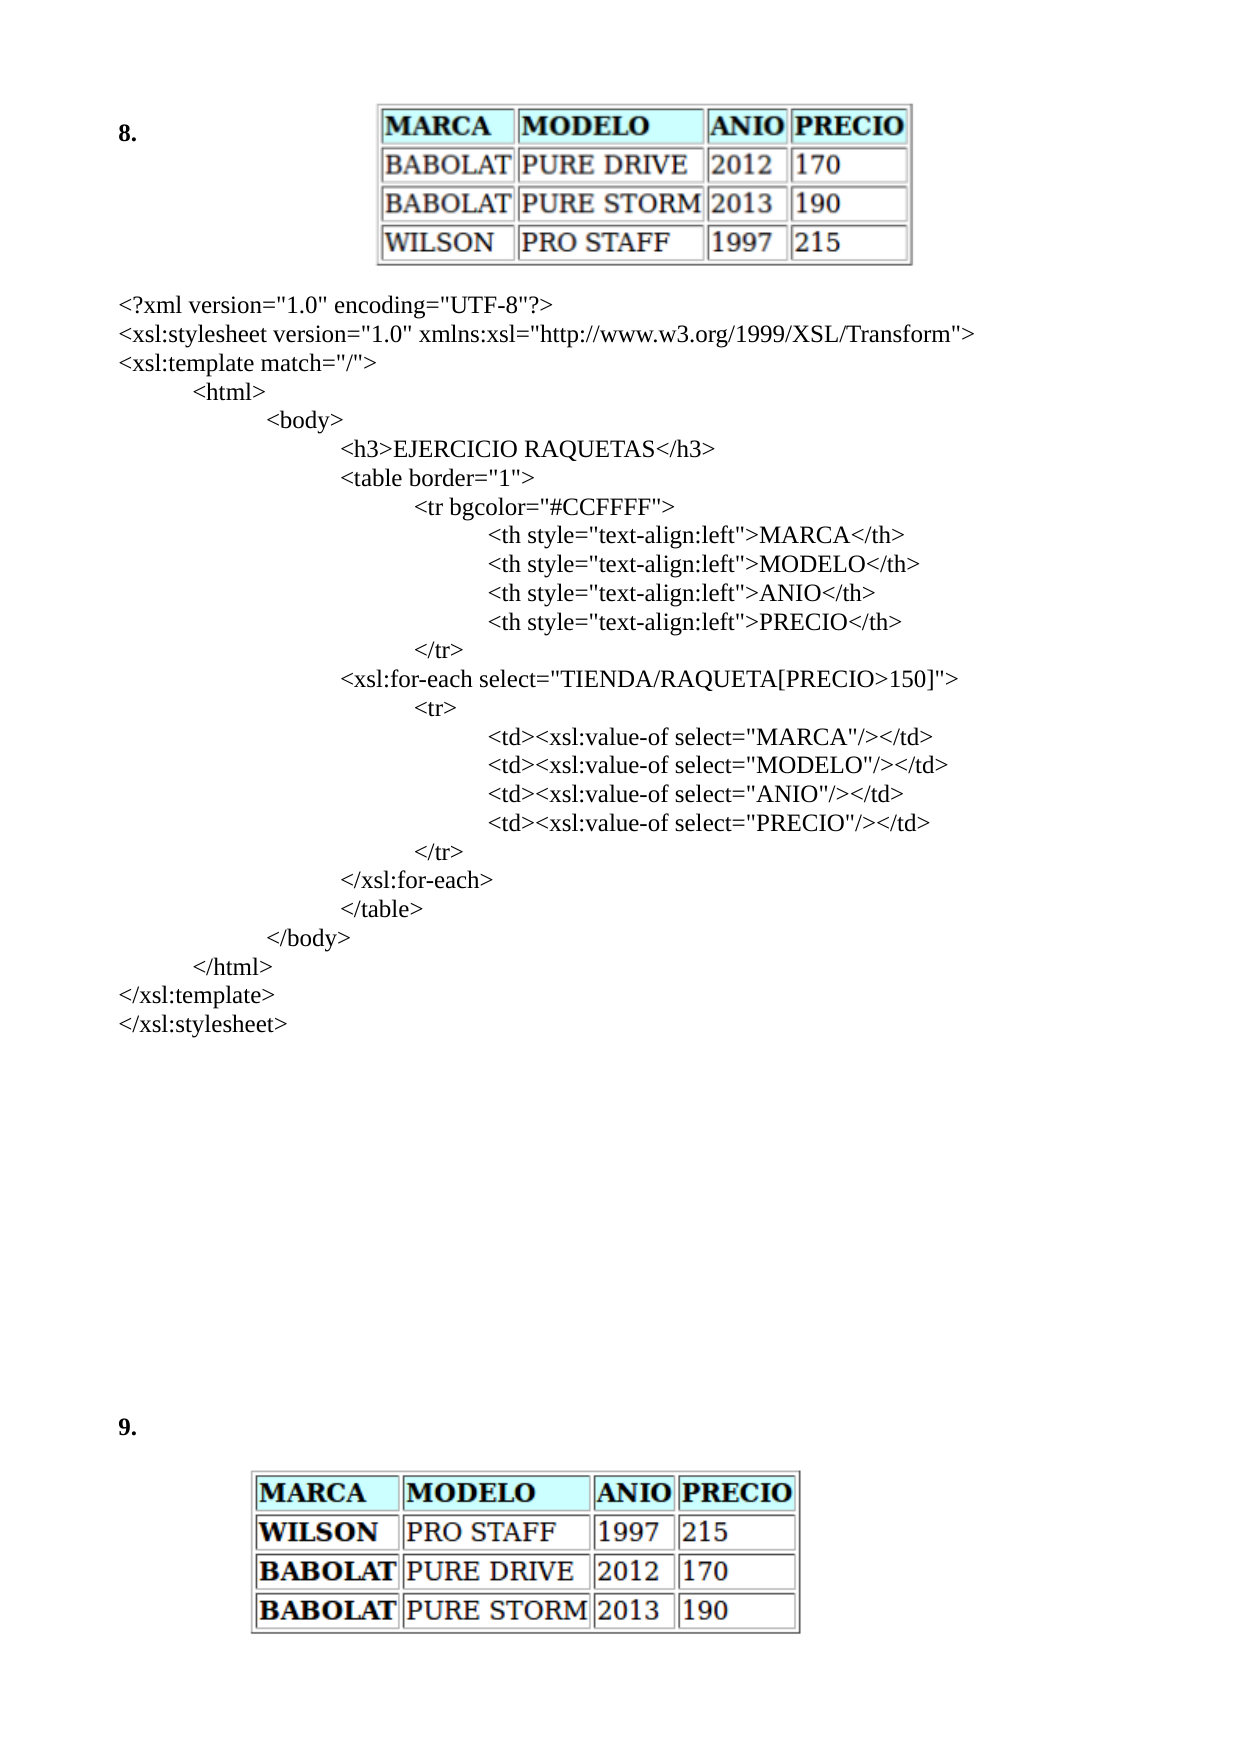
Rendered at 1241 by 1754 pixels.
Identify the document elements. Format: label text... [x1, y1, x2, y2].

text <th style="text-align:left">PRECIO</th> [118, 607, 1122, 636]
picture [245, 1463, 818, 1645]
text </tr> [118, 837, 1122, 866]
text <th style="text-align:left">MODELO</th> [118, 549, 1122, 578]
text <?xml version="1.0" encoding="UTF-8"?> [118, 291, 1122, 319]
text <xsl:for-each select="TIENDA/RAQUETA[PRECIO>150]"> [118, 664, 1122, 693]
text <tr> [118, 693, 1122, 722]
text </tr> [118, 636, 1122, 664]
text </body> [118, 923, 1122, 952]
text [932, 118, 1122, 147]
picture [366, 101, 932, 269]
text <table border="1"> [118, 463, 1122, 492]
text 9. [118, 1412, 1122, 1441]
text </xsl:stylesheet> [118, 1009, 1122, 1038]
text </xsl:for-each> [118, 866, 1122, 894]
text </xsl:template> [118, 981, 1122, 1009]
text <td><xsl:value-of select="ANIO"/></td> [118, 779, 1122, 808]
text <tr bgcolor="#CCFFFF"> [118, 492, 1122, 521]
text <html> [118, 377, 1122, 406]
text </table> [118, 894, 1122, 923]
text <td><xsl:value-of select="MODELO"/></td> [118, 751, 1122, 779]
text 8. [118, 118, 366, 147]
text <h3>EJERCICIO RAQUETAS</h3> [118, 434, 1122, 463]
text <body> [118, 406, 1122, 434]
text <th style="text-align:left">ANIO</th> [118, 578, 1122, 607]
text <td><xsl:value-of select="PRECIO"/></td> [118, 808, 1122, 837]
text </html> [118, 952, 1122, 981]
text <xsl:stylesheet version="1.0" xmlns:xsl="http://www.w3.org/1999/XSL/Transform"> [118, 319, 1122, 348]
text <td><xsl:value-of select="MARCA"/></td> [118, 722, 1122, 751]
text <xsl:template match="/"> [118, 348, 1122, 377]
text <th style="text-align:left">MARCA</th> [118, 521, 1122, 549]
